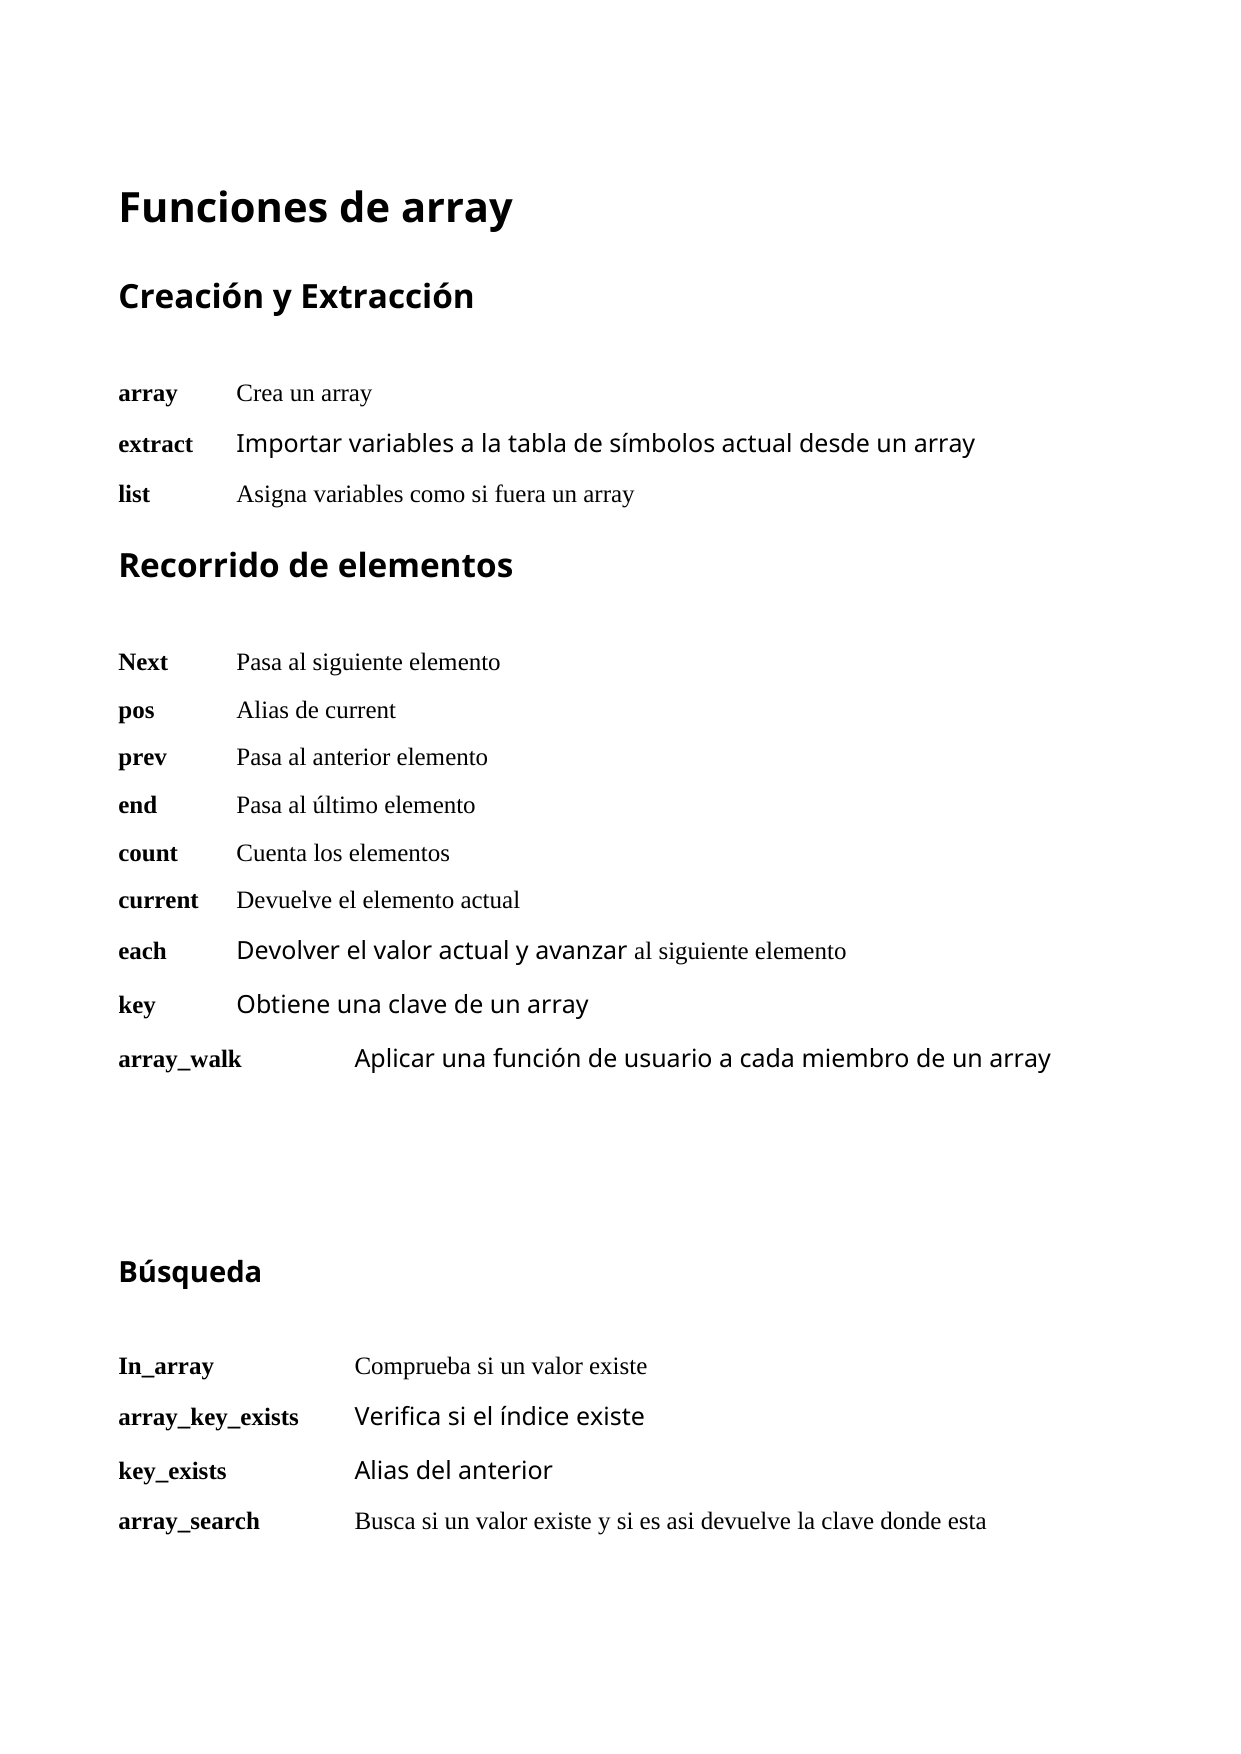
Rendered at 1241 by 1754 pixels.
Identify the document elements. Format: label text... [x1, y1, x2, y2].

text Funciones de array [118, 178, 1122, 235]
text count Cuenta los elementos [118, 838, 1122, 866]
text extract Importar variables a la tabla de símbolos actual desde un array [118, 426, 1122, 460]
text key_exists Alias del anterior [118, 1453, 1122, 1487]
text array Crea un array [118, 378, 1122, 407]
text key Obtiene una clave de un array [118, 987, 1122, 1021]
text end Pasa al último elemento [118, 790, 1122, 819]
text In_array Comprueba si un valor existe [118, 1351, 1122, 1380]
text array_search Busca si un valor existe y si es asi devuelve la clave donde esta [118, 1506, 1122, 1535]
text prev Pasa al anterior elemento [118, 742, 1122, 771]
text array_walk Aplicar una función de usuario a cada miembro de un array [118, 1040, 1122, 1074]
subtitle Creación y Extracción [118, 273, 1122, 318]
text pos Alias de current [118, 695, 1122, 724]
text list Asigna variables como si fuera un array [118, 479, 1122, 508]
text each Devolver el valor actual y avanzar al siguiente elemento [118, 933, 1122, 967]
text current Devuelve el elemento actual [118, 885, 1122, 914]
text Next Pasa al siguiente elemento [118, 647, 1122, 676]
text array_key_exists Verifica si el índice existe [118, 1399, 1122, 1433]
subtitle Búsqueda [118, 1252, 1122, 1291]
subtitle Recorrido de elementos [118, 542, 1122, 587]
